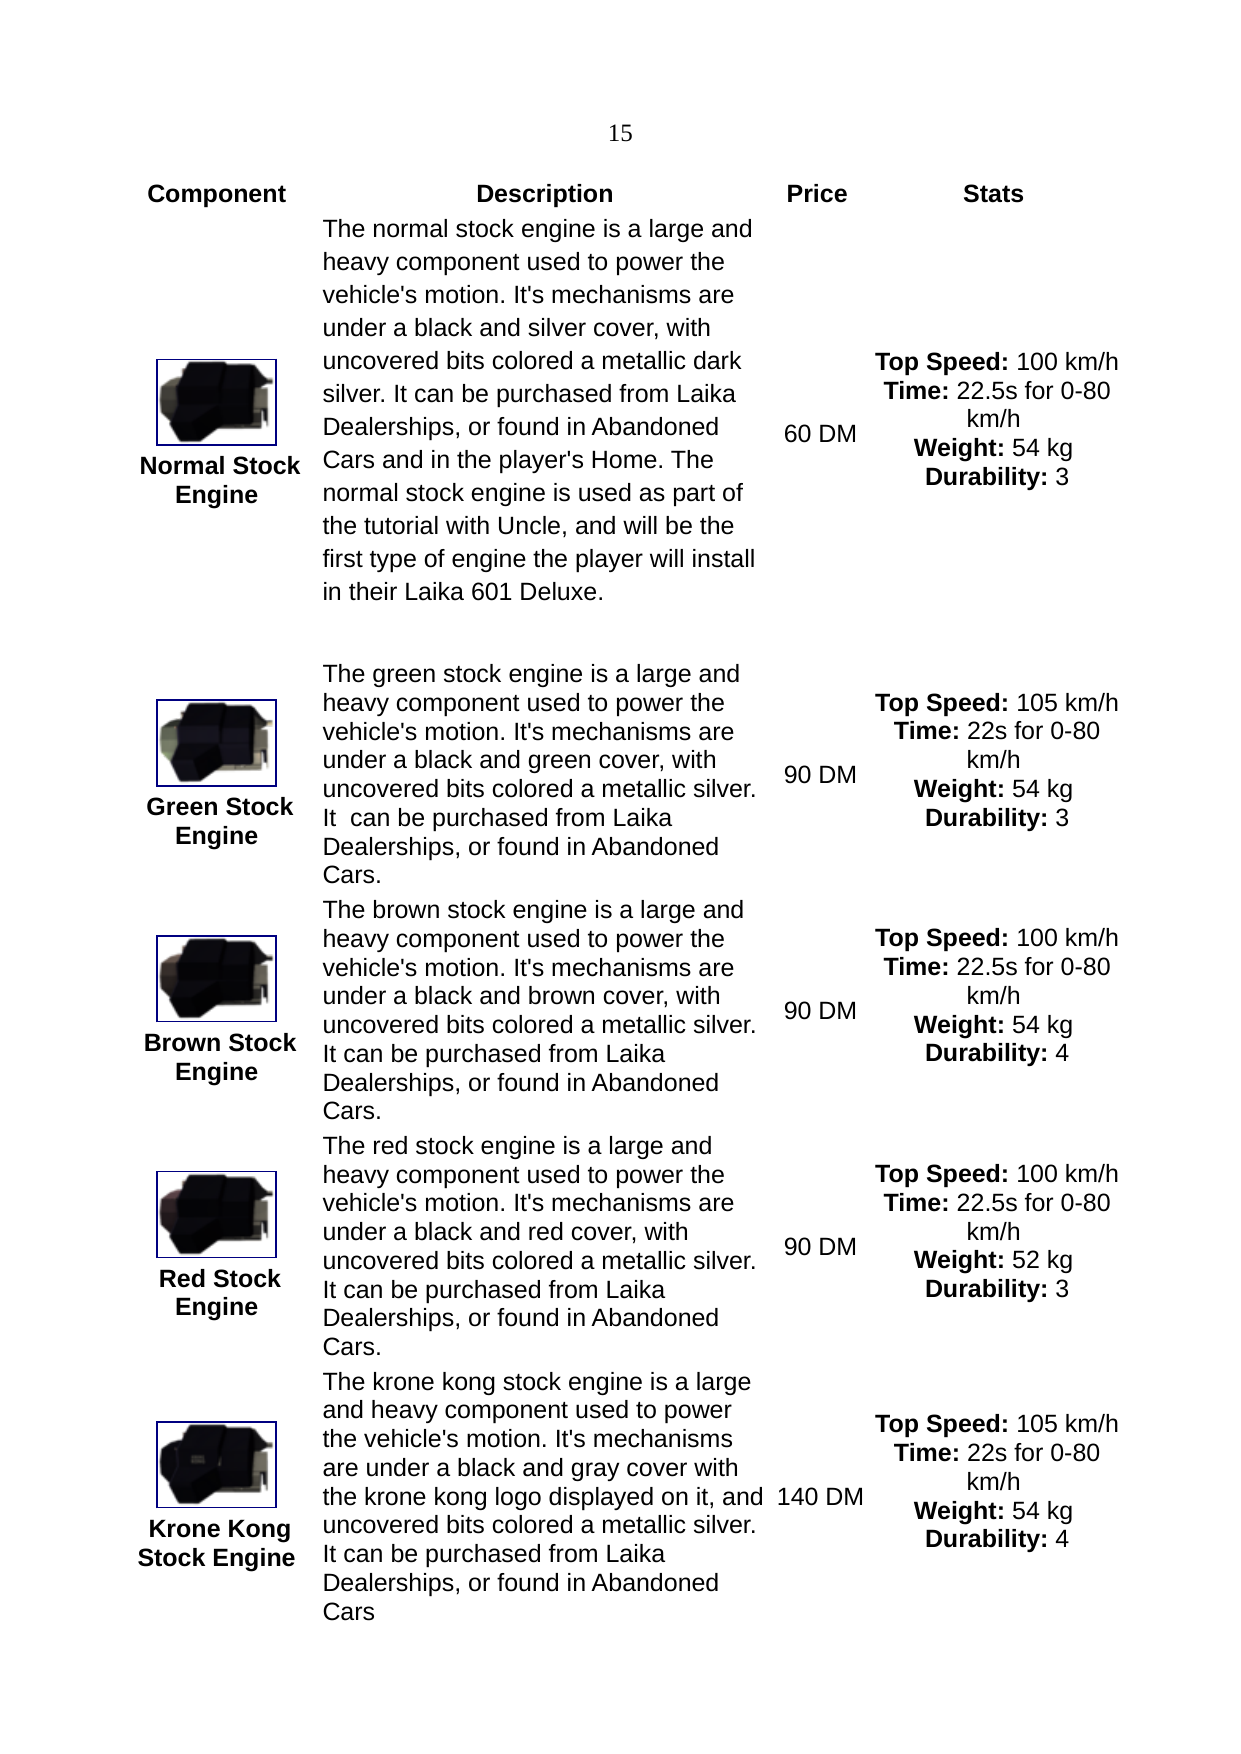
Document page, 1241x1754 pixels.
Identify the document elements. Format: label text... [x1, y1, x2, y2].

table_cell Top Speed: 105 km/h Time: 22s for 0-80 km/h Weight: 54 kg Durability: 4 [870, 1364, 1123, 1628]
table_cell 140 DM [770, 1364, 870, 1628]
picture [158, 1423, 275, 1507]
table_header Price [770, 176, 870, 211]
picture [158, 1172, 275, 1257]
table_cell 90 DM [770, 1128, 870, 1364]
table_cell 90 DM [770, 892, 870, 1128]
table_header Component [120, 176, 319, 211]
table_cell The red stock engine is a large and heavy component used to power the vehicle's motion. It's mechanisms are under a black and red cover, with uncovered bits colored a metallic silver. It can be purchased from Laika Dealerships, or found in Abandoned Cars. [319, 1128, 770, 1364]
table_cell Krone Kong Stock Engine [120, 1364, 319, 1628]
table_header Description [319, 176, 770, 211]
table_cell Top Speed: 100 km/h Time: 22.5s for 0-80 km/h Weight: 52 kg Durability: 3 [870, 1128, 1123, 1364]
table_cell The brown stock engine is a large and heavy component used to power the vehicle's motion. It's mechanisms are under a black and brown cover, with uncovered bits colored a metallic silver. It can be purchased from Laika Dealerships, or found in Abandoned Cars. [319, 892, 770, 1128]
table_header Stats [870, 176, 1123, 211]
table_cell Top Speed: 105 km/h Time: 22s for 0-80 km/h Weight: 54 kg Durability: 3 [870, 656, 1123, 892]
table_cell 90 DM [770, 656, 870, 892]
table_cell Top Speed: 100 km/h Time: 22.5s for 0-80 km/h Weight: 54 kg Durability: 3 [870, 211, 1123, 656]
picture [158, 360, 275, 444]
picture [158, 937, 275, 1021]
table_cell The krone kong stock engine is a large and heavy component used to power the vehicle's motion. It's mechanisms are under a black and gray cover with the krone kong logo displayed on it, and uncovered bits colored a metallic silver. It can be purchased from Laika Dealerships, or found in Abandoned Cars [319, 1364, 770, 1628]
table_cell The green stock engine is a large and heavy component used to power the vehicle's motion. It's mechanisms are under a black and green cover, with uncovered bits colored a metallic silver. It can be purchased from Laika Dealerships, or found in Abandoned Cars. [319, 656, 770, 892]
picture [158, 701, 275, 785]
table_cell 60 DM [770, 211, 870, 656]
table_cell The normal stock engine is a large and heavy component used to power the vehicle's motion. It's mechanisms are under a black and silver cover, with uncovered bits colored a metallic dark silver. It can be purchased from Laika Dealerships, or found in Abandoned Cars and in the player's Home. The normal stock engine is used as part of the tutorial with Uncle, and will be the first type of engine the player will install in their Laika 601 Deluxe. [319, 211, 770, 656]
table_cell Red Stock Engine [120, 1128, 319, 1364]
table_cell Brown Stock Engine [120, 892, 319, 1128]
table_cell Green Stock Engine [120, 656, 319, 892]
table_cell Top Speed: 100 km/h Time: 22.5s for 0-80 km/h Weight: 54 kg Durability: 4 [870, 892, 1123, 1128]
table_cell Normal Stock Engine [120, 211, 319, 656]
